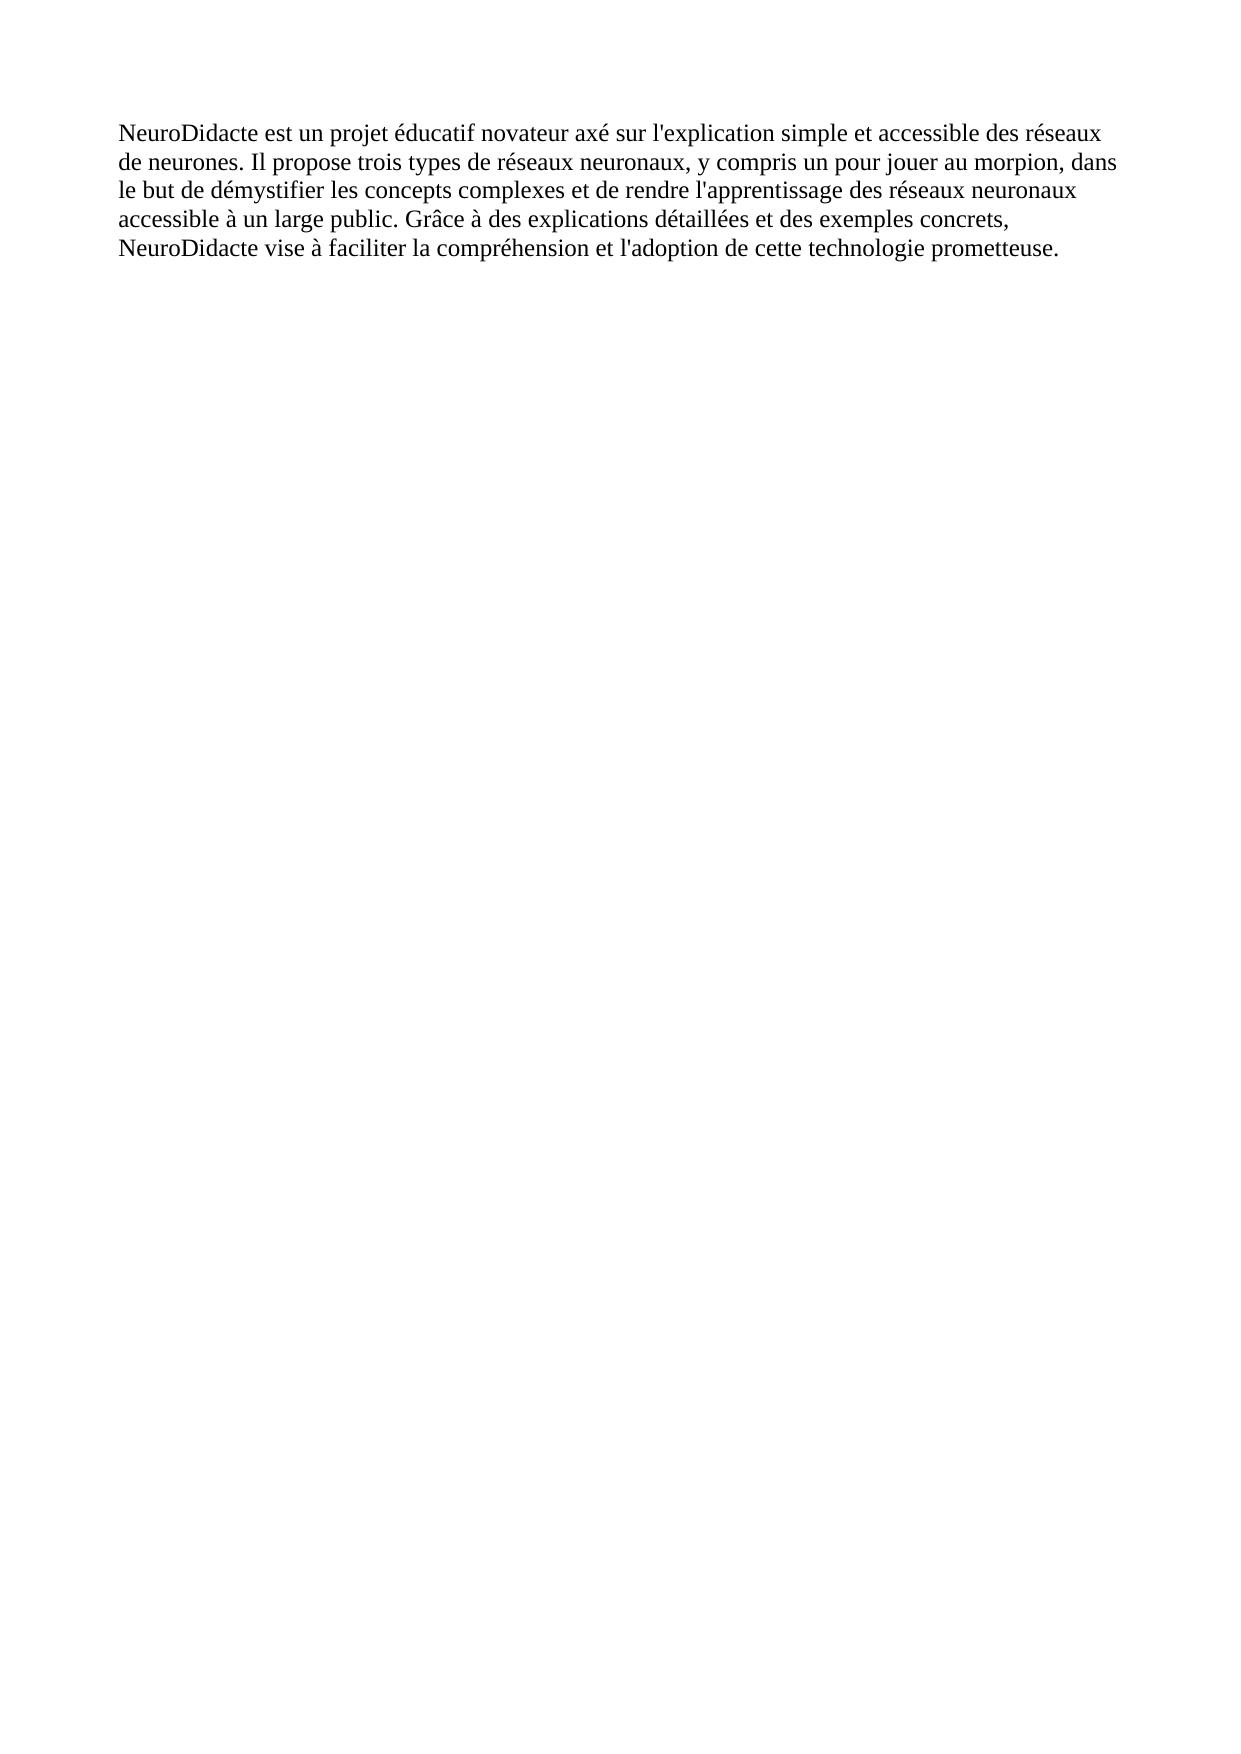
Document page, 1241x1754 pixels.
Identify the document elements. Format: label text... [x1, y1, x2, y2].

text NeuroDidacte est un projet éducatif novateur axé sur l'explication simple et accessible des réseaux de neurones. Il propose trois types de réseaux neuronaux, y compris un pour jouer au morpion, dans le but de démystifier les concepts complexes et de rendre l'apprentissage des réseaux neuronaux accessible à un large public. Grâce à des explications détaillées et des exemples concrets, NeuroDidacte vise à faciliter la compréhension et l'adoption de cette technologie prometteuse. [118, 118, 1122, 262]
